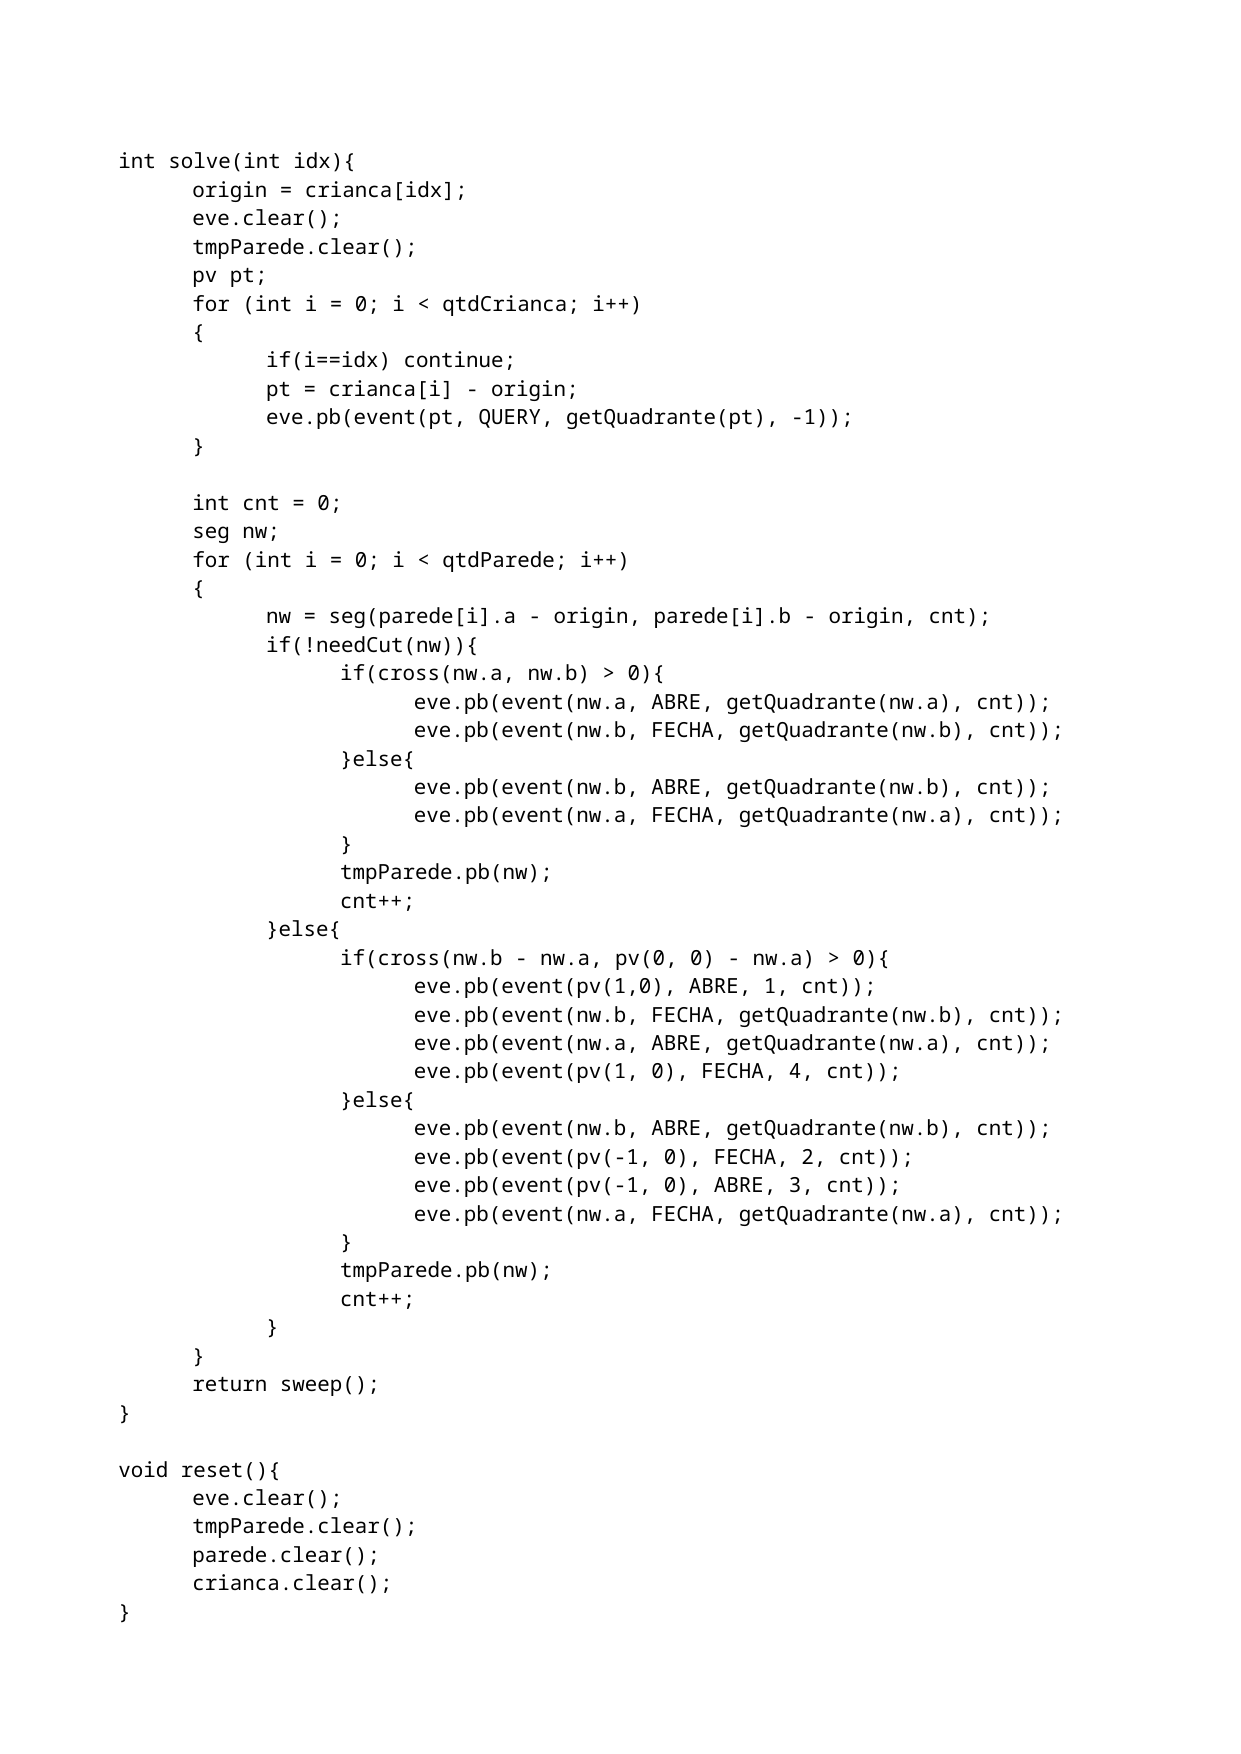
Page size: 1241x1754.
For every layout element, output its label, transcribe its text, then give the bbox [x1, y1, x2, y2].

text if(cross(nw.b - nw.a, pv(0, 0) - nw.a) > 0){ [118, 943, 1122, 971]
text eve.pb(event(nw.b, ABRE, getQuadrante(nw.b), cnt)); [118, 1113, 1122, 1142]
text if(cross(nw.a, nw.b) > 0){ [118, 658, 1122, 687]
text eve.pb(event(pv(1,0), ABRE, 1, cnt)); [118, 971, 1122, 1000]
text eve.clear(); [118, 1483, 1122, 1512]
text eve.pb(event(nw.a, FECHA, getQuadrante(nw.a), cnt)); [118, 1199, 1122, 1227]
text if(i==idx) continue; [118, 346, 1122, 374]
text return sweep(); [118, 1369, 1122, 1398]
text for (int i = 0; i < qtdParede; i++) [118, 545, 1122, 573]
text eve.pb(event(pv(1, 0), FECHA, 4, cnt)); [118, 1057, 1122, 1085]
text } [118, 1398, 1122, 1426]
text int solve(int idx){ [118, 147, 1122, 175]
text eve.pb(event(pt, QUERY, getQuadrante(pt), -1)); [118, 402, 1122, 431]
text } [118, 431, 1122, 459]
text eve.pb(event(nw.b, FECHA, getQuadrante(nw.b), cnt)); [118, 715, 1122, 744]
text }else{ [118, 744, 1122, 772]
text } [118, 1341, 1122, 1369]
text seg nw; [118, 516, 1122, 545]
text tmpParede.pb(nw); [118, 1256, 1122, 1284]
text { [118, 317, 1122, 346]
text parede.clear(); [118, 1540, 1122, 1568]
text eve.pb(event(nw.b, ABRE, getQuadrante(nw.b), cnt)); [118, 772, 1122, 801]
text pv pt; [118, 260, 1122, 289]
text nw = seg(parede[i].a - origin, parede[i].b - origin, cnt); [118, 602, 1122, 630]
text if(!needCut(nw)){ [118, 630, 1122, 658]
text } [118, 829, 1122, 857]
text eve.pb(event(nw.a, ABRE, getQuadrante(nw.a), cnt)); [118, 1028, 1122, 1057]
text } [118, 1312, 1122, 1341]
text eve.pb(event(pv(-1, 0), ABRE, 3, cnt)); [118, 1170, 1122, 1199]
text eve.pb(event(nw.a, FECHA, getQuadrante(nw.a), cnt)); [118, 801, 1122, 829]
text cnt++; [118, 886, 1122, 914]
text } [118, 1597, 1122, 1625]
text } [118, 1227, 1122, 1256]
text { [118, 573, 1122, 602]
text eve.pb(event(nw.a, ABRE, getQuadrante(nw.a), cnt)); [118, 687, 1122, 715]
text int cnt = 0; [118, 488, 1122, 516]
text tmpParede.clear(); [118, 1512, 1122, 1540]
text void reset(){ [118, 1455, 1122, 1483]
text }else{ [118, 1085, 1122, 1113]
text eve.pb(event(pv(-1, 0), FECHA, 2, cnt)); [118, 1142, 1122, 1170]
text eve.pb(event(nw.b, FECHA, getQuadrante(nw.b), cnt)); [118, 1000, 1122, 1028]
text tmpParede.clear(); [118, 232, 1122, 260]
text crianca.clear(); [118, 1568, 1122, 1597]
text for (int i = 0; i < qtdCrianca; i++) [118, 289, 1122, 317]
text }else{ [118, 914, 1122, 943]
text tmpParede.pb(nw); [118, 857, 1122, 886]
text eve.clear(); [118, 203, 1122, 232]
text pt = crianca[i] - origin; [118, 374, 1122, 402]
text origin = crianca[idx]; [118, 175, 1122, 203]
text cnt++; [118, 1284, 1122, 1312]
